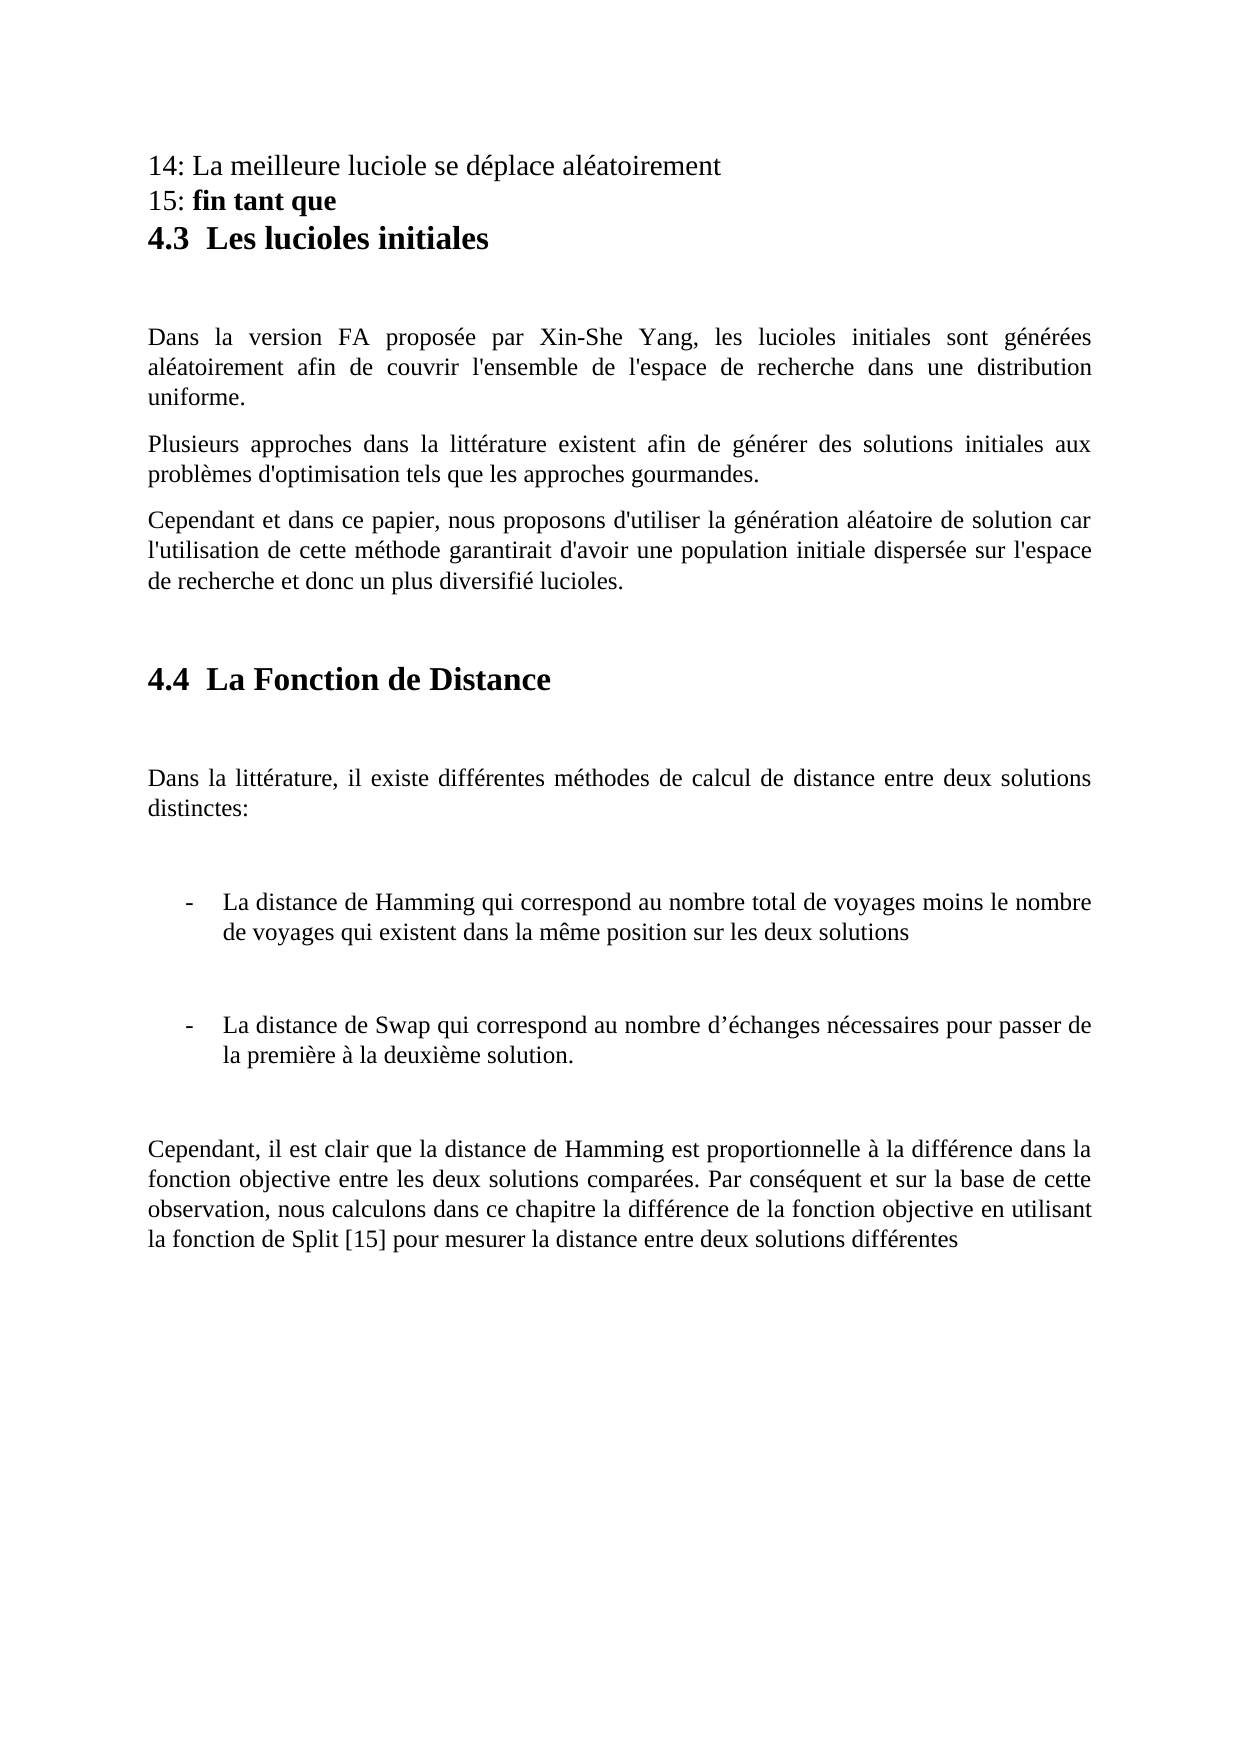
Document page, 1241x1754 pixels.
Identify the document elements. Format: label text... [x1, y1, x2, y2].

text 14: La meilleure luciole se déplace aléatoirement [148, 148, 1093, 181]
list La distance de Hamming qui correspond au nombre total de voyages moins le nombre de voyages qui existent dans la même position sur les deux solutions [185, 887, 1093, 945]
text Cependant et dans ce papier, nous proposons d'utiliser la génération aléatoire de solution car l'utilisation de cette méthode garantirait d'avoir une population initiale dispersée sur l'espace de recherche et donc un plus diversifié lucioles. [148, 506, 1093, 594]
text 4.3 Les lucioles initiales [148, 218, 1093, 256]
text Plusieurs approches dans la littérature existent afin de générer des solutions initiales aux problèmes d'optimisation tels que les approches gourmandes. [148, 429, 1093, 487]
text 15: fin tant que [148, 183, 1093, 216]
text Cependant, il est clair que la distance de Hamming est proportionnelle à la différence dans la fonction objective entre les deux solutions comparées. Par conséquent et sur la base de cette observation, nous calculons dans ce chapitre la différence de la fonction objective en utilisant la fonction de Split [15] pour mesurer la distance entre deux solutions différentes [148, 1134, 1093, 1253]
text 4.4 La Fonction de Distance [148, 659, 1093, 698]
list La distance de Swap qui correspond au nombre d’échanges nécessaires pour passer de la première à la deuxième solution. [185, 1010, 1093, 1069]
text Dans la littérature, il existe différentes méthodes de calcul de distance entre deux solutions distinctes: [148, 763, 1093, 822]
text Dans la version FA proposée par Xin-She Yang, les lucioles initiales sont générées aléatoirement afin de couvrir l'ensemble de l'espace de recherche dans une distribution uniforme. [148, 322, 1093, 411]
